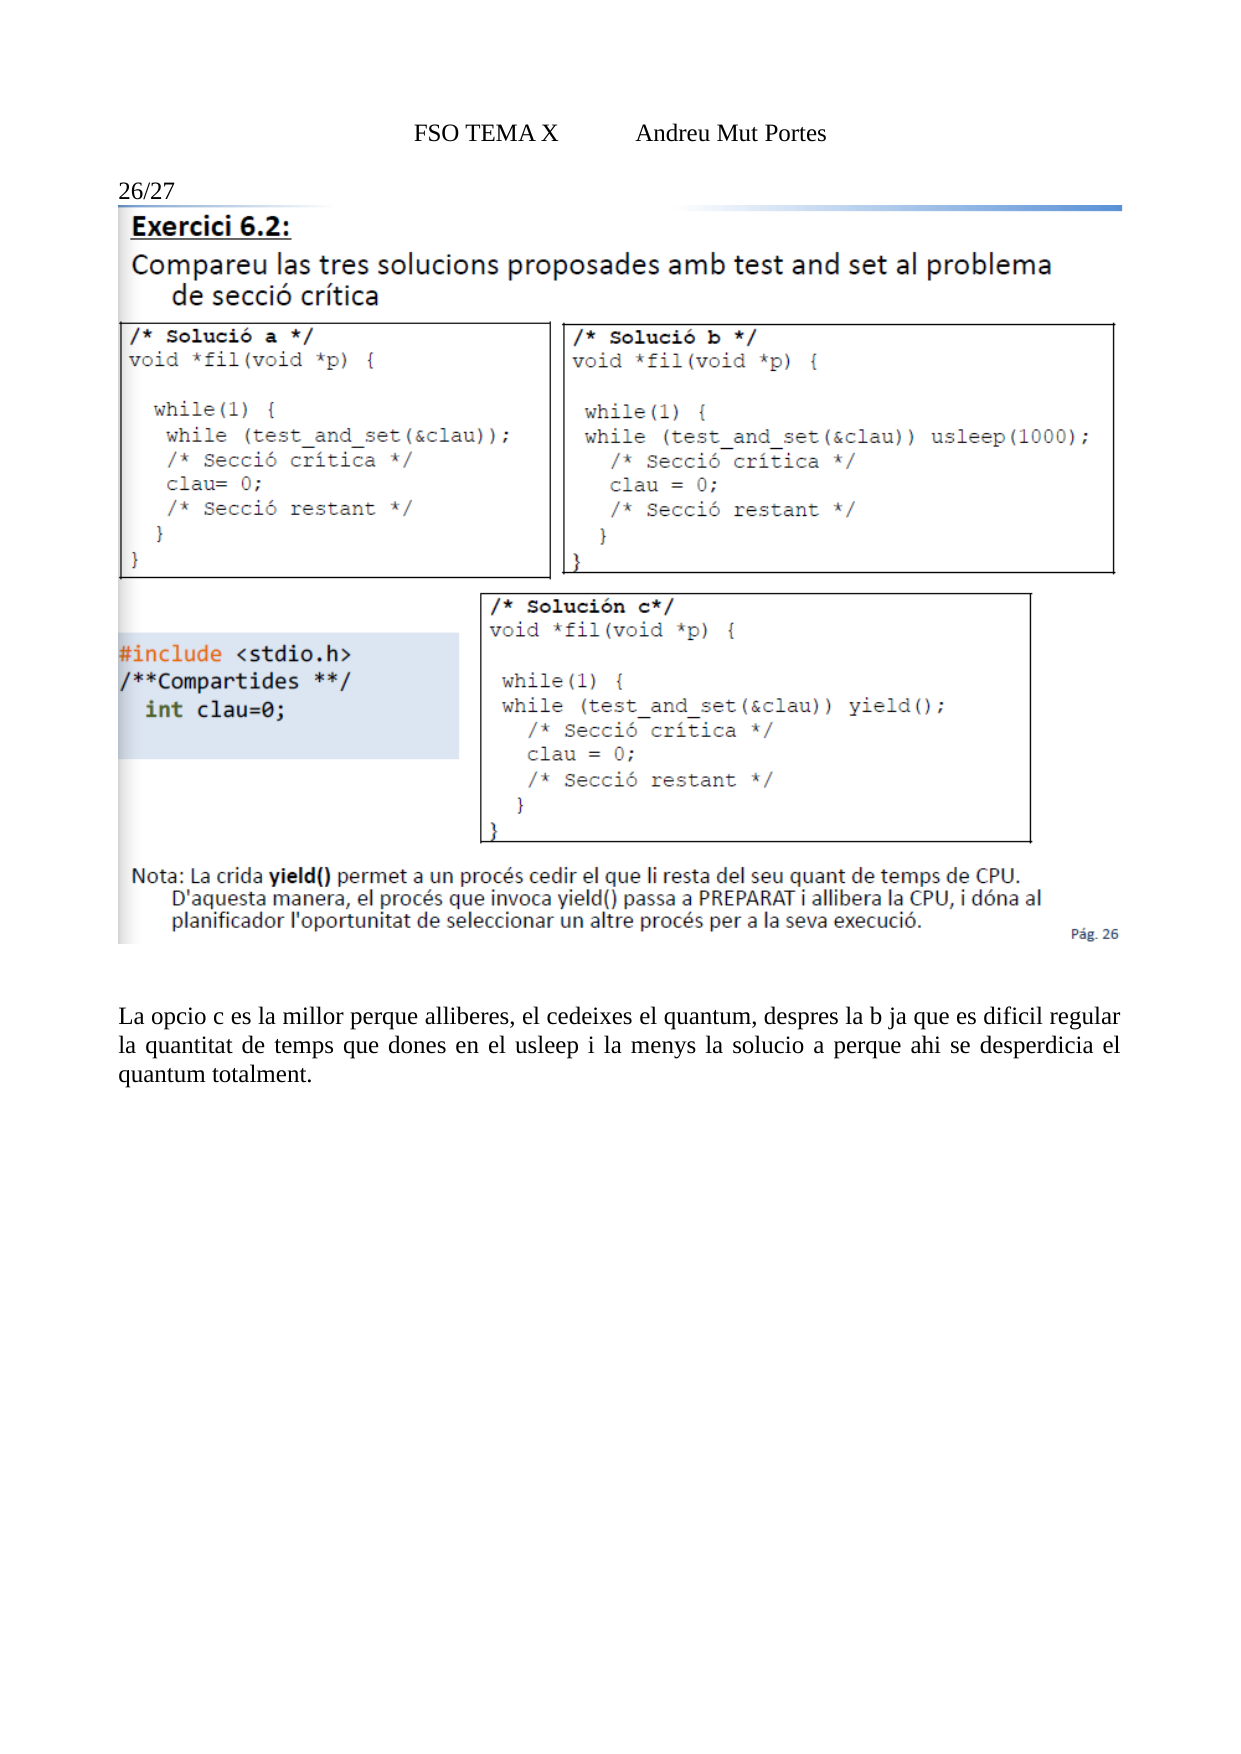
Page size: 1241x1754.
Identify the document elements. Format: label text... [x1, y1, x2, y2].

text 26/27 [118, 176, 1122, 205]
picture [118, 205, 1123, 944]
text La opcio c es la millor perque alliberes, el cedeixes el quantum, despres la b ja que es dificil regular la quantitat de temps que dones en el usleep i la menys la solucio a perque ahi se desperdicia el quantum totalment. [118, 1001, 1122, 1087]
